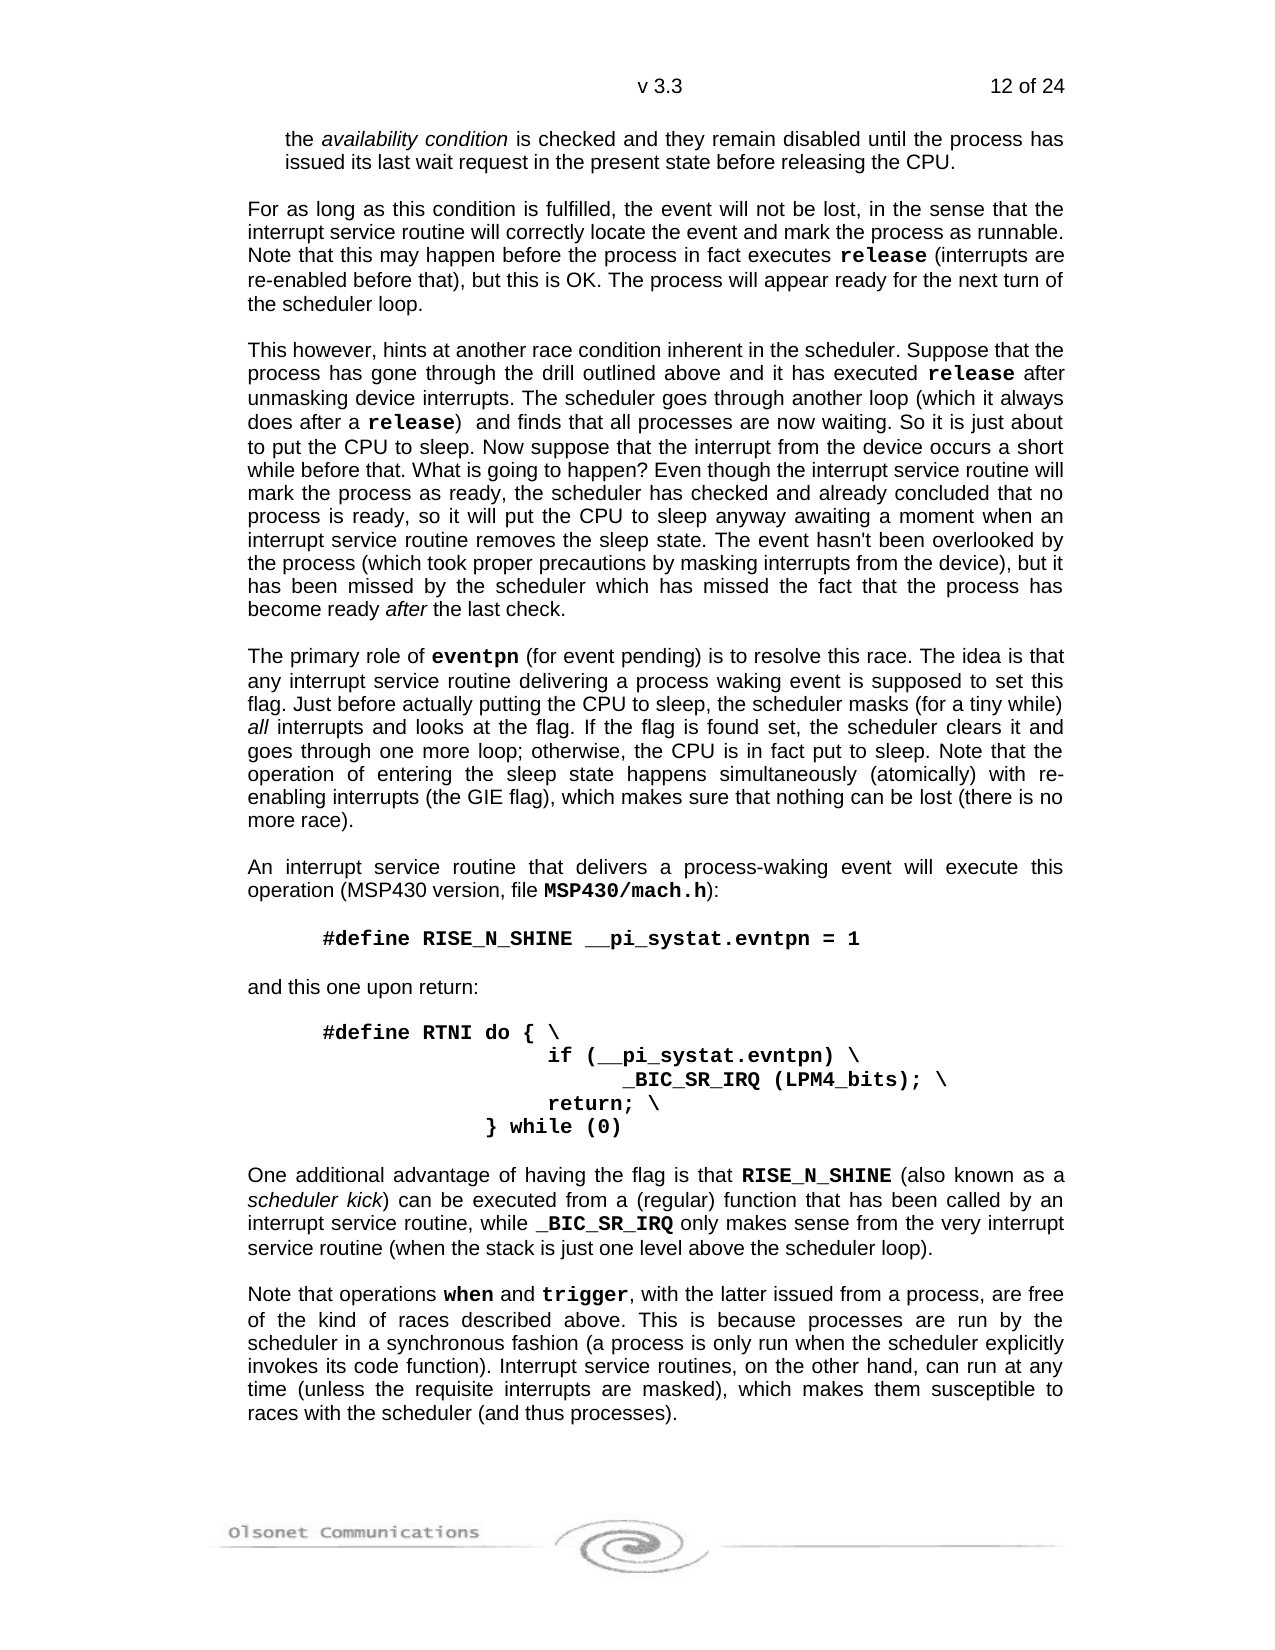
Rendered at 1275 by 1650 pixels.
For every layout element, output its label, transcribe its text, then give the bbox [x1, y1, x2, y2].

text For as long as this condition is fulfilled, the event will not be lost, in the sense that the interrupt service routine will correctly locate the event and mark the process as runnable. Note that this may happen before the process in fact executes release (interrupts are re-enabled before that), but this is OK. The process will appear ready for the next turn of the scheduler loop. [247, 197, 1065, 315]
text _BIC_SR_IRQ (LPM4_bits); \ [247, 1069, 1065, 1093]
text } while (0) [247, 1116, 1065, 1140]
text One additional advantage of having the flag is that RISE_N_SHINE (also known as a scheduler kick) can be executed from a (regular) function that has been called by an interrupt service routine, while _BIC_SR_IRQ only makes sense from the very interrupt service routine (when the stack is just one level above the scheduler loop). [247, 1163, 1065, 1260]
text the availability condition is checked and they remain disabled until the process has issued its last wait request in the present state before releasing the CPU. [285, 128, 1065, 174]
text The primary role of eventpn (for event pending) is to resolve this race. The idea is that any interrupt service routine delivering a process waking event is supposed to set this flag. Just before actually putting the CPU to sleep, the scheduler masks (for a tiny while) all interrupts and looks at the flag. If the flag is found set, the scheduler clears it and goes through one more loop; otherwise, the CPU is in fact put to sleep. Note that the operation of entering the sleep state happens simultaneously (atomically) with re-enabling interrupts (the GIE flag), which makes sure that nothing can be lost (there is no more race). [247, 644, 1065, 832]
text An interrupt service routine that delivers a process-waking event will execute this operation (MSP430 version, file MSP430/mach.h): [247, 855, 1065, 904]
text This however, hints at another race condition inherent in the scheduler. Suppose that the process has gone through the drill outlined above and it has executed release after unmasking device interrupts. The scheduler goes through another loop (which it always does after a release) and finds that all processes are now waiting. So it is just about to put the CPU to sleep. Now suppose that the interrupt from the device occurs a short while before that. What is going to happen? Even though the interrupt service routine will mark the process as ready, the scheduler has checked and already concluded that no process is ready, so it will put the CPU to sleep anyway awaiting a moment when an interrupt service routine removes the sleep state. The event hasn't been overlooked by the process (which took proper precautions by masking interrupts from the device), but it has been missed by the scheduler which has missed the fact that the process has become ready after the last check. [247, 339, 1065, 621]
text #define RISE_N_SHINE __pi_systat.evntpn = 1 [247, 927, 1065, 952]
text Note that operations when and trigger, with the latter issued from a process, are free of the kind of races described above. This is because processes are run by the scheduler in a synchronous fashion (a process is only run when the scheduler explicitly invokes its code function). Interrupt service routines, on the other hand, can run at any time (unless the requisite interrupts are masked), which makes them susceptible to races with the scheduler (and thus processes). [247, 1283, 1065, 1424]
text and this one upon return: [247, 975, 1065, 998]
text if (__pi_systat.evntpn) \ [247, 1045, 1065, 1069]
text return; \ [247, 1093, 1065, 1116]
text #define RTNI do { \ [247, 1022, 1065, 1045]
picture [210, 1504, 1065, 1596]
